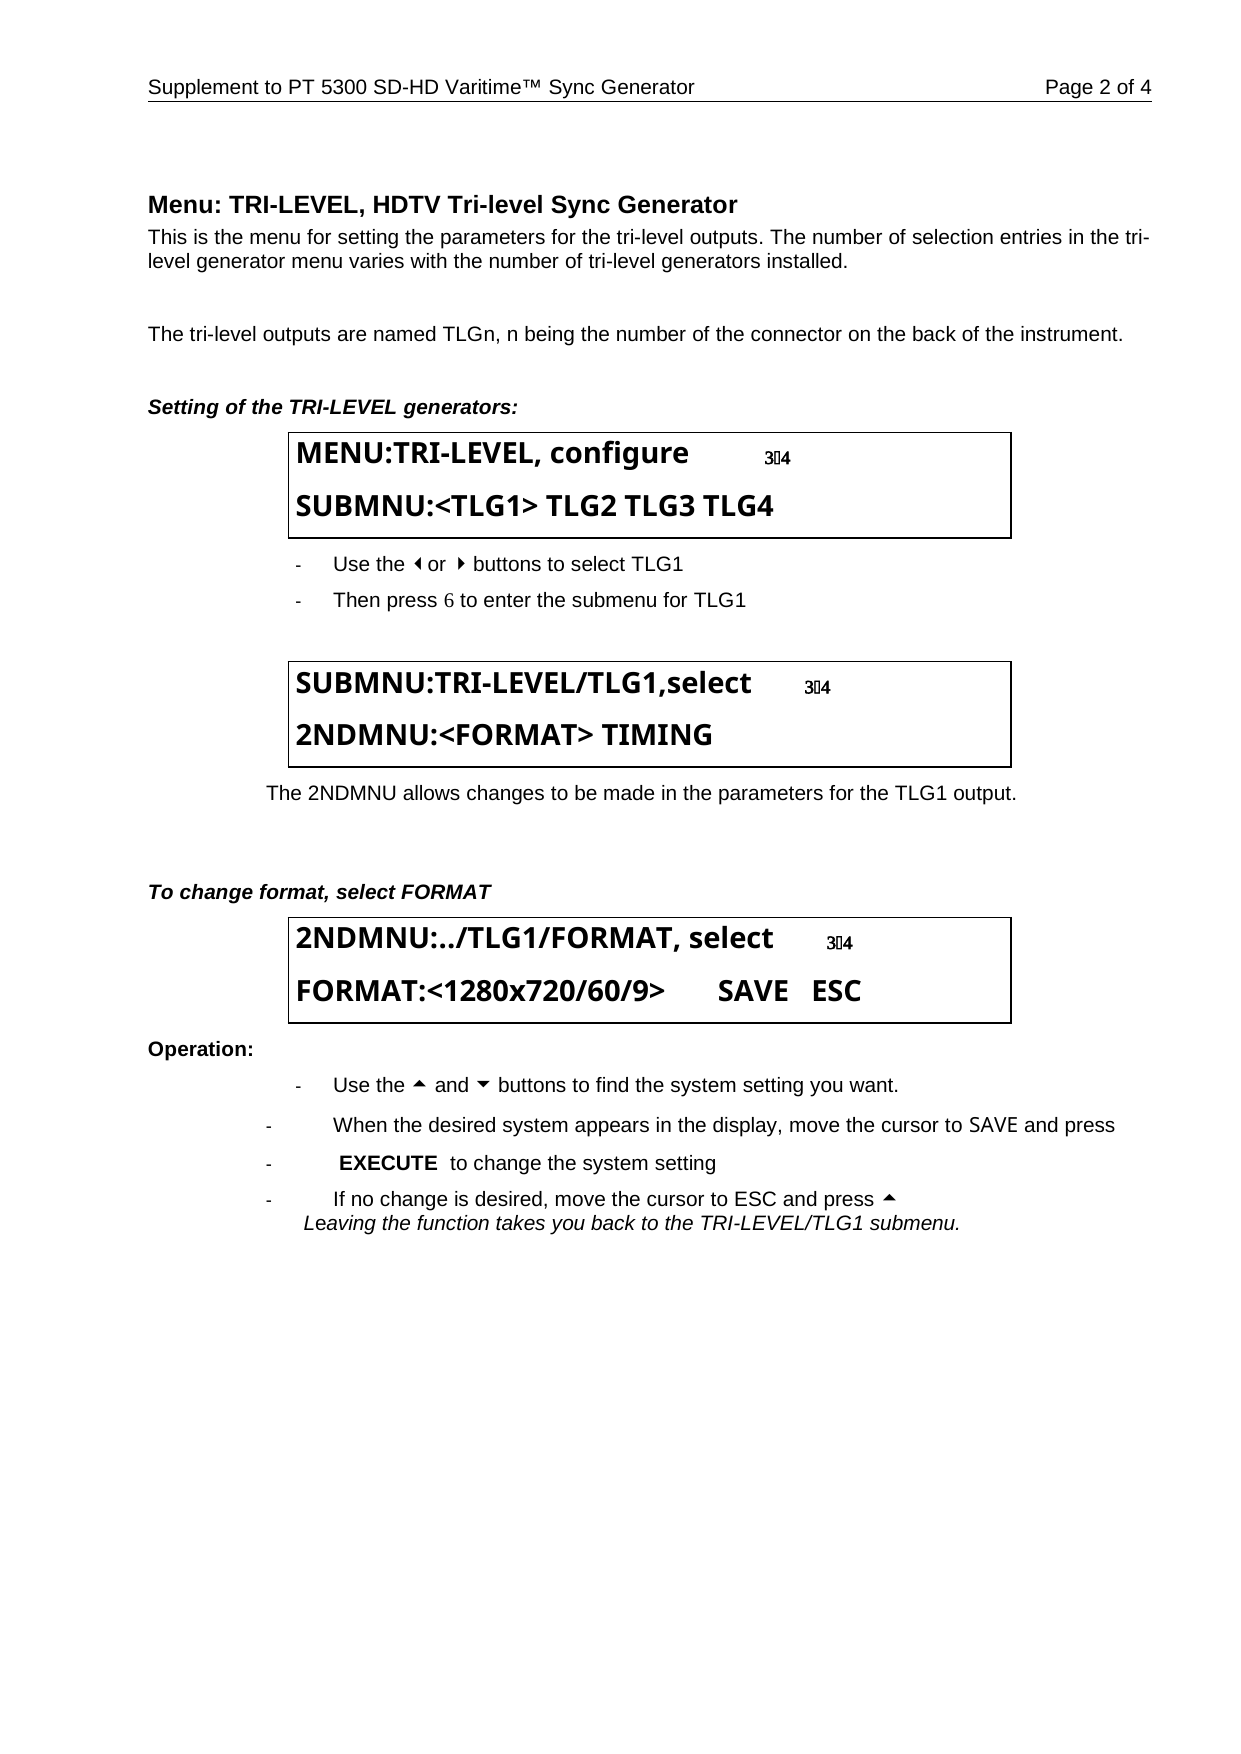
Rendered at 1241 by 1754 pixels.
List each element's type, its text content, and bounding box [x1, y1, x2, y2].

list Use the or  buttons to select TLG1 [295, 551, 1152, 576]
list When the desired system appears in the display, move the cursor to SAVE and press [266, 1109, 1152, 1138]
text Setting of the TRI-LEVEL generators: [148, 395, 1152, 419]
list EXECUTE to change the system setting [266, 1151, 1152, 1175]
text To change format, select FORMAT [148, 880, 1152, 904]
subtitle Menu: TRI-LEVEL, HDTV Tri-level Sync Generator [148, 190, 1152, 219]
table_header MENU:TRI-LEVEL, configure  SUBMNU:<TLG1> TLG2 TLG3 TLG4 [289, 433, 1010, 537]
text Operation: [148, 1036, 1152, 1061]
text This is the menu for setting the parameters for the tri-level outputs. The number of selection entries in the tri-level generator menu varies with the number of tri-level generators installed. [148, 225, 1152, 273]
table_header 2NDMNU:../TLG1/FORMAT, select  FORMAT:<1280x720/60/9> SAVE ESC [289, 918, 1010, 1022]
table_header SUBMNU:TRI-LEVEL/TLG1,select  2NDMNU:<FORMAT> TIMING [289, 662, 1010, 766]
list If no change is desired, move the cursor to ESC and press  Leaving the function takes you back to the TRI-LEVEL/TLG1 submenu. [266, 1187, 1152, 1235]
text The 2NDMNU allows changes to be made in the parameters for the TLG1 output. [266, 781, 1152, 805]
text The tri-level outputs are named TLGn, n being the number of the connector on the back of the instrument. [148, 322, 1152, 346]
list Use the  and  buttons to find the system setting you want. [295, 1073, 1152, 1097]
list Then press  to enter the submenu for TLG1 [295, 588, 1152, 612]
